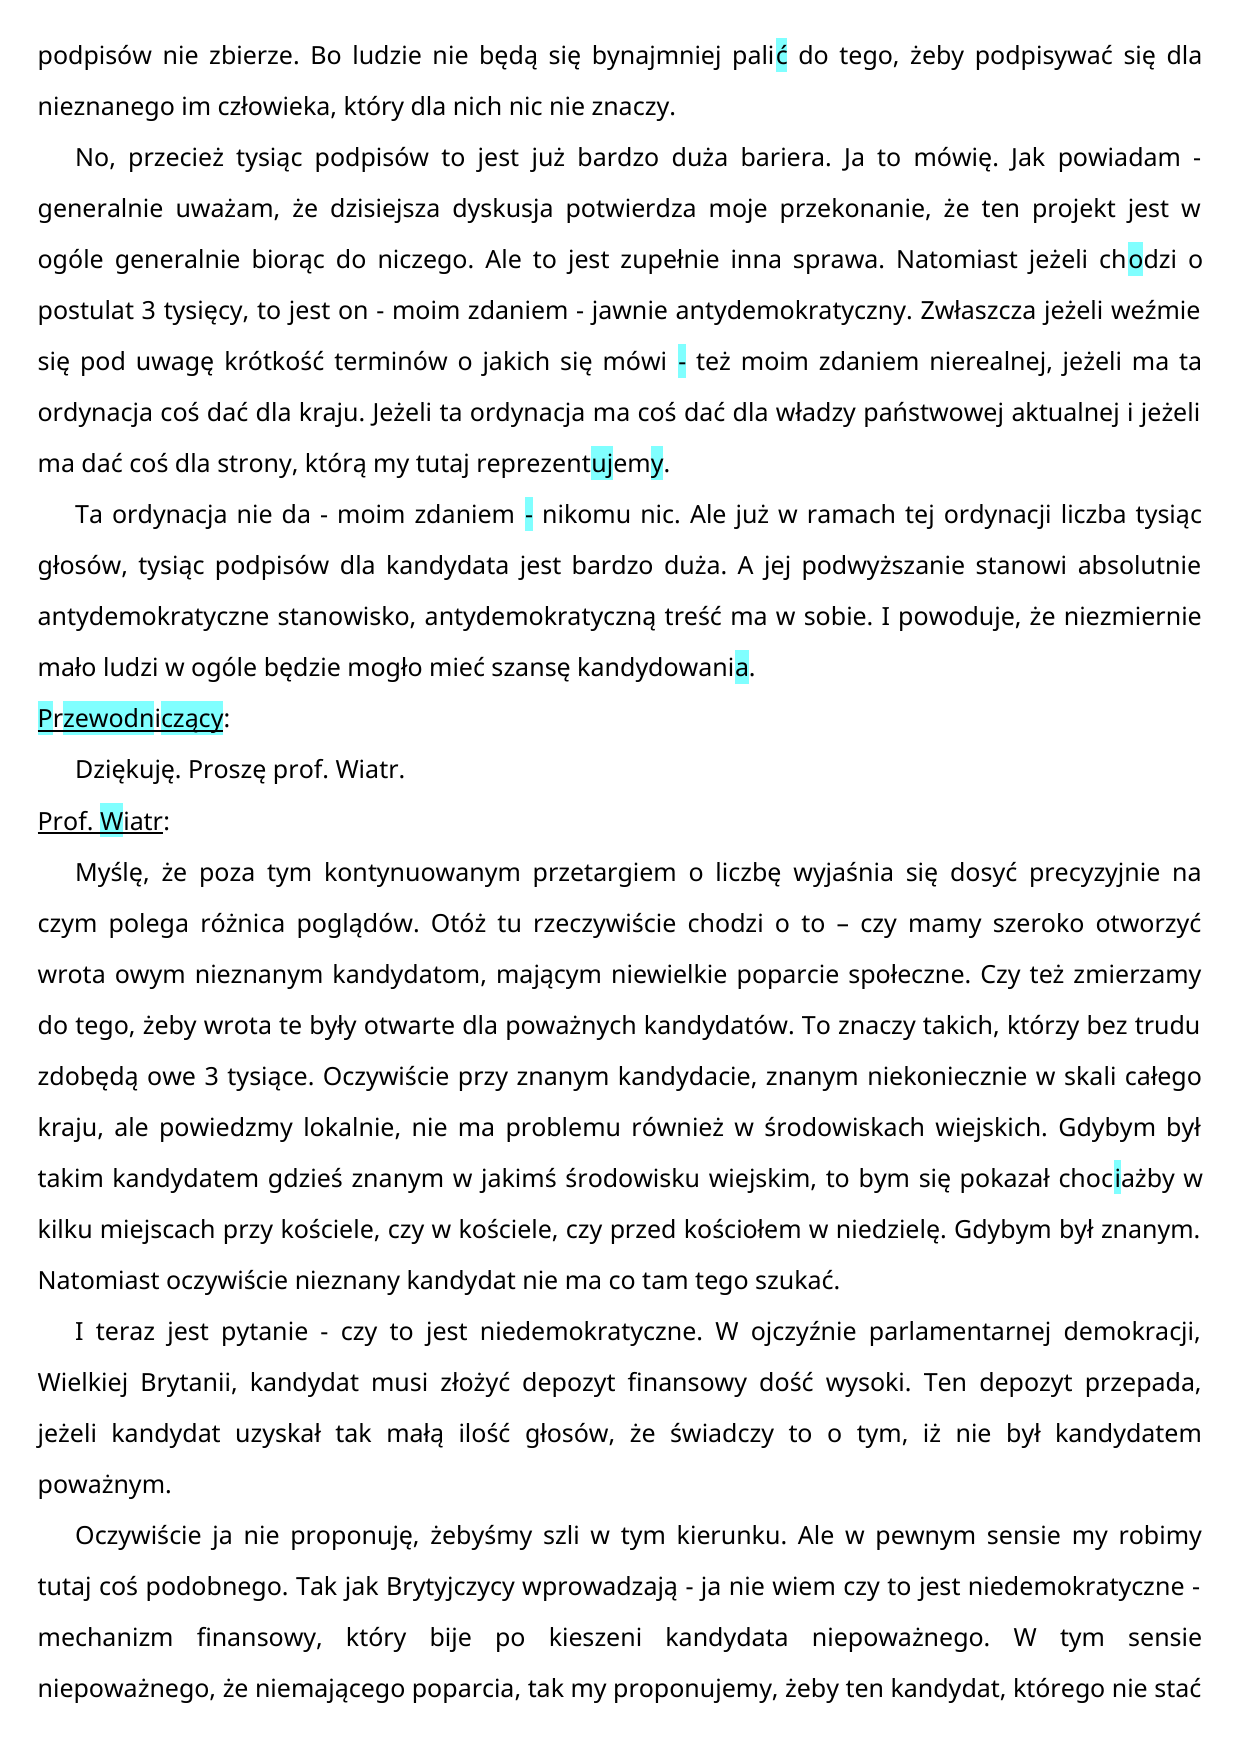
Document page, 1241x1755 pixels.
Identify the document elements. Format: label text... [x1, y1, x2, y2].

text podpisów nie zbierze. Bo ludzie nie będą się bynajmniej palić do tego, żeby podpisywać się dla nieznanego im człowieka, który dla nich nic nie znaczy. [37, 37, 1203, 123]
text No, przecież tysiąc podpisów to jest już bardzo duża bariera. Ja to mówię. Jak powiadam - generalnie uważam, że dzisiejsza dyskusja potwierdza moje przekonanie, że ten projekt jest w ogóle generalnie biorąc do niczego. Ale to jest zupełnie inna sprawa. Natomiast jeżeli chodzi o postulat 3 tysięcy, to jest on - moim zdaniem - jawnie antydemokratyczny. Zwłaszcza jeżeli weźmie się pod uwagę krótkość terminów o jakich się mówi - też moim zdaniem nierealnej, jeżeli ma ta ordynacja coś dać dla kraju. Jeżeli ta ordynacja ma coś dać dla władzy państwowej aktualnej i jeżeli ma dać coś dla strony, którą my tutaj reprezentujemy. [37, 139, 1203, 480]
text Przewodniczący: [37, 701, 1203, 735]
text Ta ordynacja nie da - moim zdaniem - nikomu nic. Ale już w ramach tej ordynacji liczba tysiąc głosów, tysiąc podpisów dla kandydata jest bardzo duża. A jej podwyższanie stanowi absolutnie antydemokratyczne stanowisko, antydemokratyczną treść ma w sobie. I powoduje, że niezmiernie mało ludzi w ogóle będzie mogło mieć szansę kandydowania. [37, 497, 1203, 684]
text I teraz jest pytanie - czy to jest niedemokratyczne. W ojczyźnie parlamentarnej demokracji, Wielkiej Brytanii, kandydat musi złożyć depozyt finansowy dość wysoki. Ten depozyt przepada, jeżeli kandydat uzyskał tak małą ilość głosów, że świadczy to o tym, iż nie był kandydatem poważnym. [37, 1313, 1203, 1501]
text Dziękuję. Proszę prof. Wiatr. [37, 752, 1203, 786]
text Prof. Wiatr: [37, 803, 1203, 837]
text Myślę, że poza tym kontynuowanym przetargiem o liczbę wyjaśnia się dosyć precyzyjnie na czym polega różnica poglądów. Otóż tu rzeczywiście chodzi o to – czy mamy szeroko otworzyć wrota owym nieznanym kandydatom, mającym niewielkie poparcie społeczne. Czy też zmierzamy do tego, żeby wrota te były otwarte dla poważnych kandydatów. To znaczy takich, którzy bez trudu zdobędą owe 3 tysiące. Oczywiście przy znanym kandydacie, znanym niekoniecznie w skali całego kraju, ale powiedzmy lokalnie, nie ma problemu również w środowiskach wiejskich. Gdybym był takim kandydatem gdzieś znanym w jakimś środowisku wiejskim, to bym się pokazał chociażby w kilku miejscach przy kościele, czy w kościele, czy przed kościołem w niedzielę. Gdybym był znanym. Natomiast oczywiście nieznany kandydat nie ma co tam tego szukać. [37, 854, 1203, 1297]
text Oczywiście ja nie proponuję, żebyśmy szli w tym kierunku. Ale w pewnym sensie my robimy tutaj coś podobnego. Tak jak Brytyjczycy wprowadzają - ja nie wiem czy to jest niedemokratyczne - mechanizm finansowy, który bije po kieszeni kandydata niepoważnego. W tym sensie niepoważnego, że niemającego poparcia, tak my proponujemy, żeby ten kandydat, którego nie stać [37, 1518, 1203, 1705]
